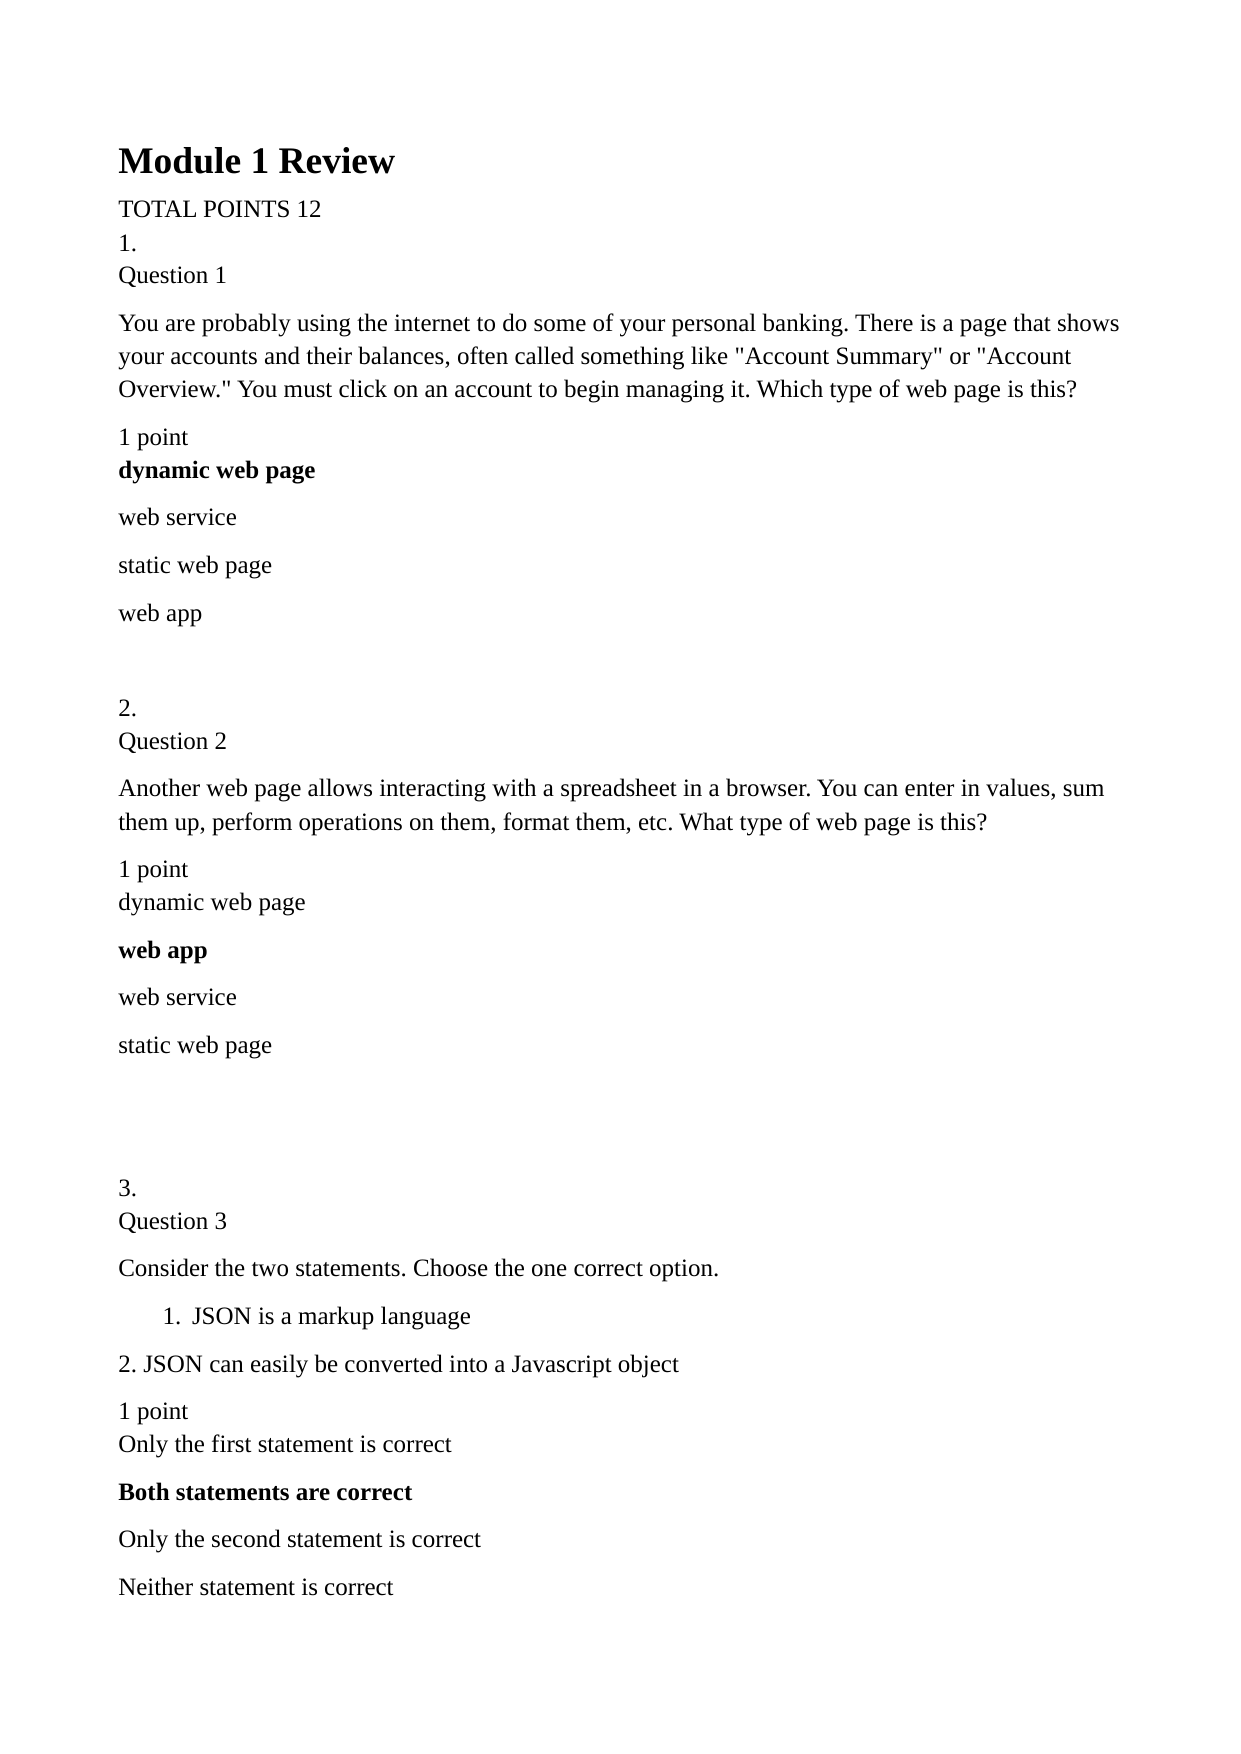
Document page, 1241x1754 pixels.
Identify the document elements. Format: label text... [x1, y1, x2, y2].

text 1 point [118, 1396, 1122, 1425]
text Question 3 [118, 1206, 1122, 1234]
text Only the first statement is correct [118, 1429, 1122, 1458]
text TOTAL POINTS 12 [118, 194, 1122, 223]
text 1 point [118, 422, 1122, 451]
text dynamic web page [118, 455, 1122, 484]
text dynamic web page [118, 887, 1122, 916]
text web service [118, 982, 1122, 1011]
text 2. [118, 693, 1122, 722]
text web app [118, 935, 1122, 963]
text static web page [118, 1030, 1122, 1059]
text Consider the two statements. Choose the one correct option. [118, 1253, 1122, 1282]
text You are probably using the internet to do some of your personal banking. There is a page that shows your accounts and their balances, often called something like "Account Summary" or "Account Overview." You must click on an account to begin managing it. Which type of web page is this? [118, 308, 1122, 403]
list JSON is a markup language [162, 1301, 1122, 1330]
text 3. [118, 1173, 1122, 1202]
text 1. [118, 228, 1122, 256]
text Both statements are correct [118, 1477, 1122, 1506]
text Only the second statement is correct [118, 1524, 1122, 1553]
text 1 point [118, 854, 1122, 883]
text web app [118, 598, 1122, 626]
text Question 1 [118, 261, 1122, 289]
text Question 2 [118, 726, 1122, 755]
text web service [118, 502, 1122, 531]
text Neither statement is correct [118, 1572, 1122, 1601]
text static web page [118, 550, 1122, 579]
text Another web page allows interacting with a spreadsheet in a browser. You can enter in values, sum them up, perform operations on them, format them, etc. What type of web page is this? [118, 773, 1122, 835]
subtitle Module 1 Review [118, 139, 1122, 182]
text 2. JSON can easily be converted into a Javascript object [118, 1349, 1122, 1377]
